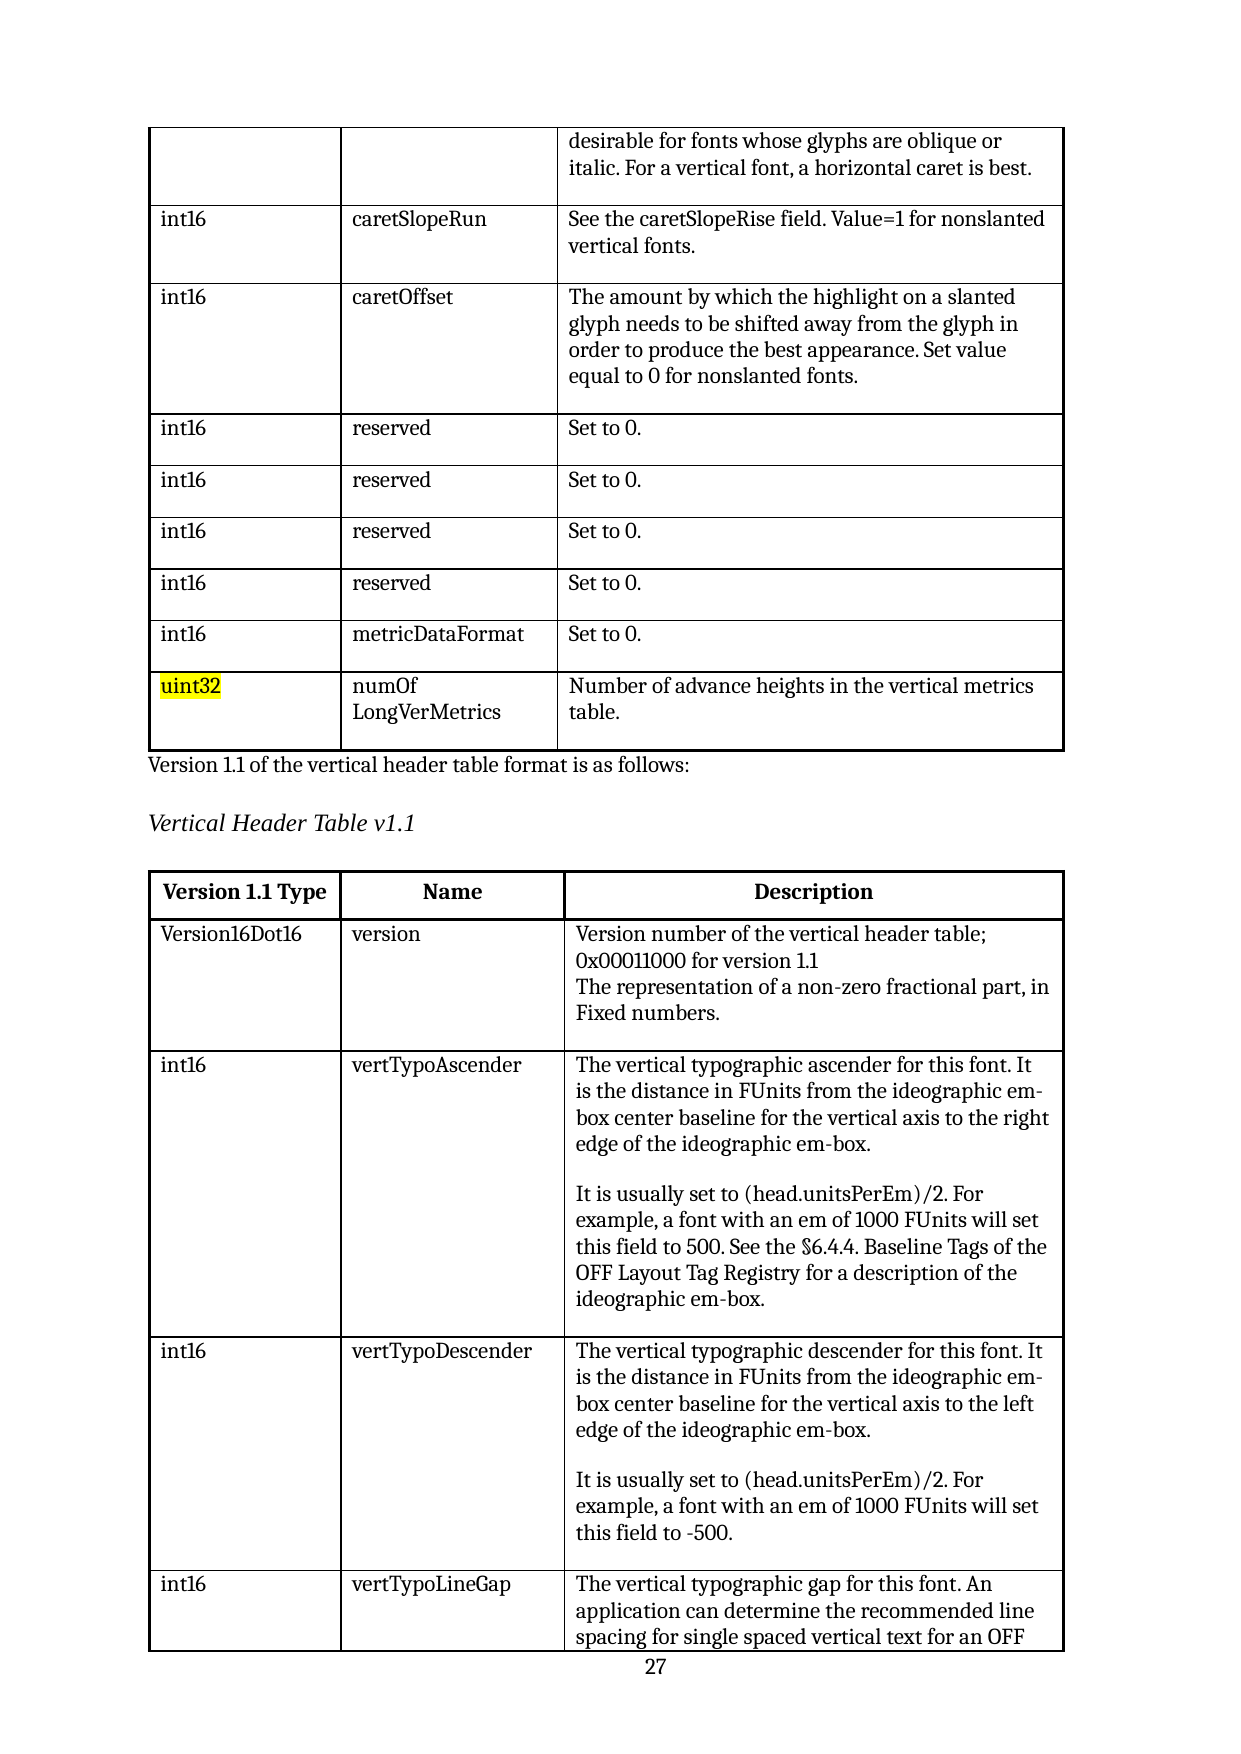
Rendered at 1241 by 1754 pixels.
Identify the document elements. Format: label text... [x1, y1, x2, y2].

table_cell vertTypoAscender [342, 1052, 564, 1336]
table_header Version 1.1 Type [151, 873, 339, 918]
table_cell See the caretSlopeRise field. Value=1 for nonslanted vertical fonts. [558, 206, 1062, 283]
table_cell numOf LongVerMetrics [342, 673, 557, 749]
table_cell The vertical typographic ascender for this font. It is the distance in FUnits from the ideographic em-box center baseline for the vertical axis to the right edge of the ideographic em-box. It is usually set to (head.unitsPerEm)/2. For example, a font with an em of 1000 FUnits will set this field to 500. See the §6.4.4. Baseline Tags of the OFF Layout Tag Registry for a description of the ideographic em-box. [565, 1052, 1062, 1336]
table_cell Set to 0. [558, 518, 1062, 568]
table_cell uint32 [151, 673, 340, 749]
table_cell int16 [151, 1571, 340, 1650]
table_cell int16 [151, 466, 340, 516]
table_cell vertTypoLineGap [342, 1571, 564, 1650]
table_cell int16 [151, 570, 340, 619]
table_cell Version number of the vertical header table; 0x00011000 for version 1.1 The representation of a non-zero fractional part, in Fixed numbers. [565, 921, 1062, 1050]
table_cell desirable for fonts whose glyphs are oblique or italic. For a vertical font, a horizontal caret is best. [558, 128, 1062, 205]
table_cell Number of advance heights in the vertical metrics table. [558, 673, 1062, 749]
table_cell int16 [151, 1052, 340, 1336]
table_cell reserved [342, 570, 557, 619]
table_cell caretOffset [342, 284, 557, 413]
table_cell int16 [151, 518, 340, 568]
table_cell int16 [151, 621, 340, 671]
table_cell Set to 0. [558, 415, 1062, 465]
table_cell [151, 128, 340, 205]
table_header Description [566, 873, 1062, 918]
table_cell version [342, 921, 564, 1050]
table_cell Version16Dot16 [151, 921, 340, 1050]
table_cell caretSlopeRun [342, 206, 557, 283]
table_cell int16 [151, 1338, 340, 1569]
table_cell Set to 0. [558, 466, 1062, 516]
table_cell The amount by which the highlight on a slanted glyph needs to be shifted away from the glyph in order to produce the best appearance. Set value equal to 0 for nonslanted fonts. [558, 284, 1062, 413]
table_cell metricDataFormat [342, 621, 557, 671]
text Vertical Header Table v1.1 [148, 808, 1163, 836]
table_cell [342, 128, 557, 205]
table_cell The vertical typographic descender for this font. It is the distance in FUnits from the ideographic em-box center baseline for the vertical axis to the left edge of the ideographic em-box. It is usually set to (head.unitsPerEm)/2. For example, a font with an em of 1000 FUnits will set this field to -500. [565, 1338, 1062, 1569]
table_cell Set to 0. [558, 570, 1062, 619]
text Version 1.1 of the vertical header table format is as follows: [148, 752, 1163, 778]
table_cell vertTypoDescender [342, 1338, 564, 1569]
table_cell reserved [342, 518, 557, 568]
table_cell reserved [342, 466, 557, 516]
table_cell int16 [151, 206, 340, 283]
table_cell int16 [151, 415, 340, 465]
table_cell The vertical typographic gap for this font. An application can determine the recommended line spacing for single spaced vertical text for an OFF [565, 1571, 1062, 1650]
table_cell int16 [151, 284, 340, 413]
table_cell Set to 0. [558, 621, 1062, 671]
table_header Name [342, 873, 563, 918]
table_cell reserved [342, 415, 557, 465]
